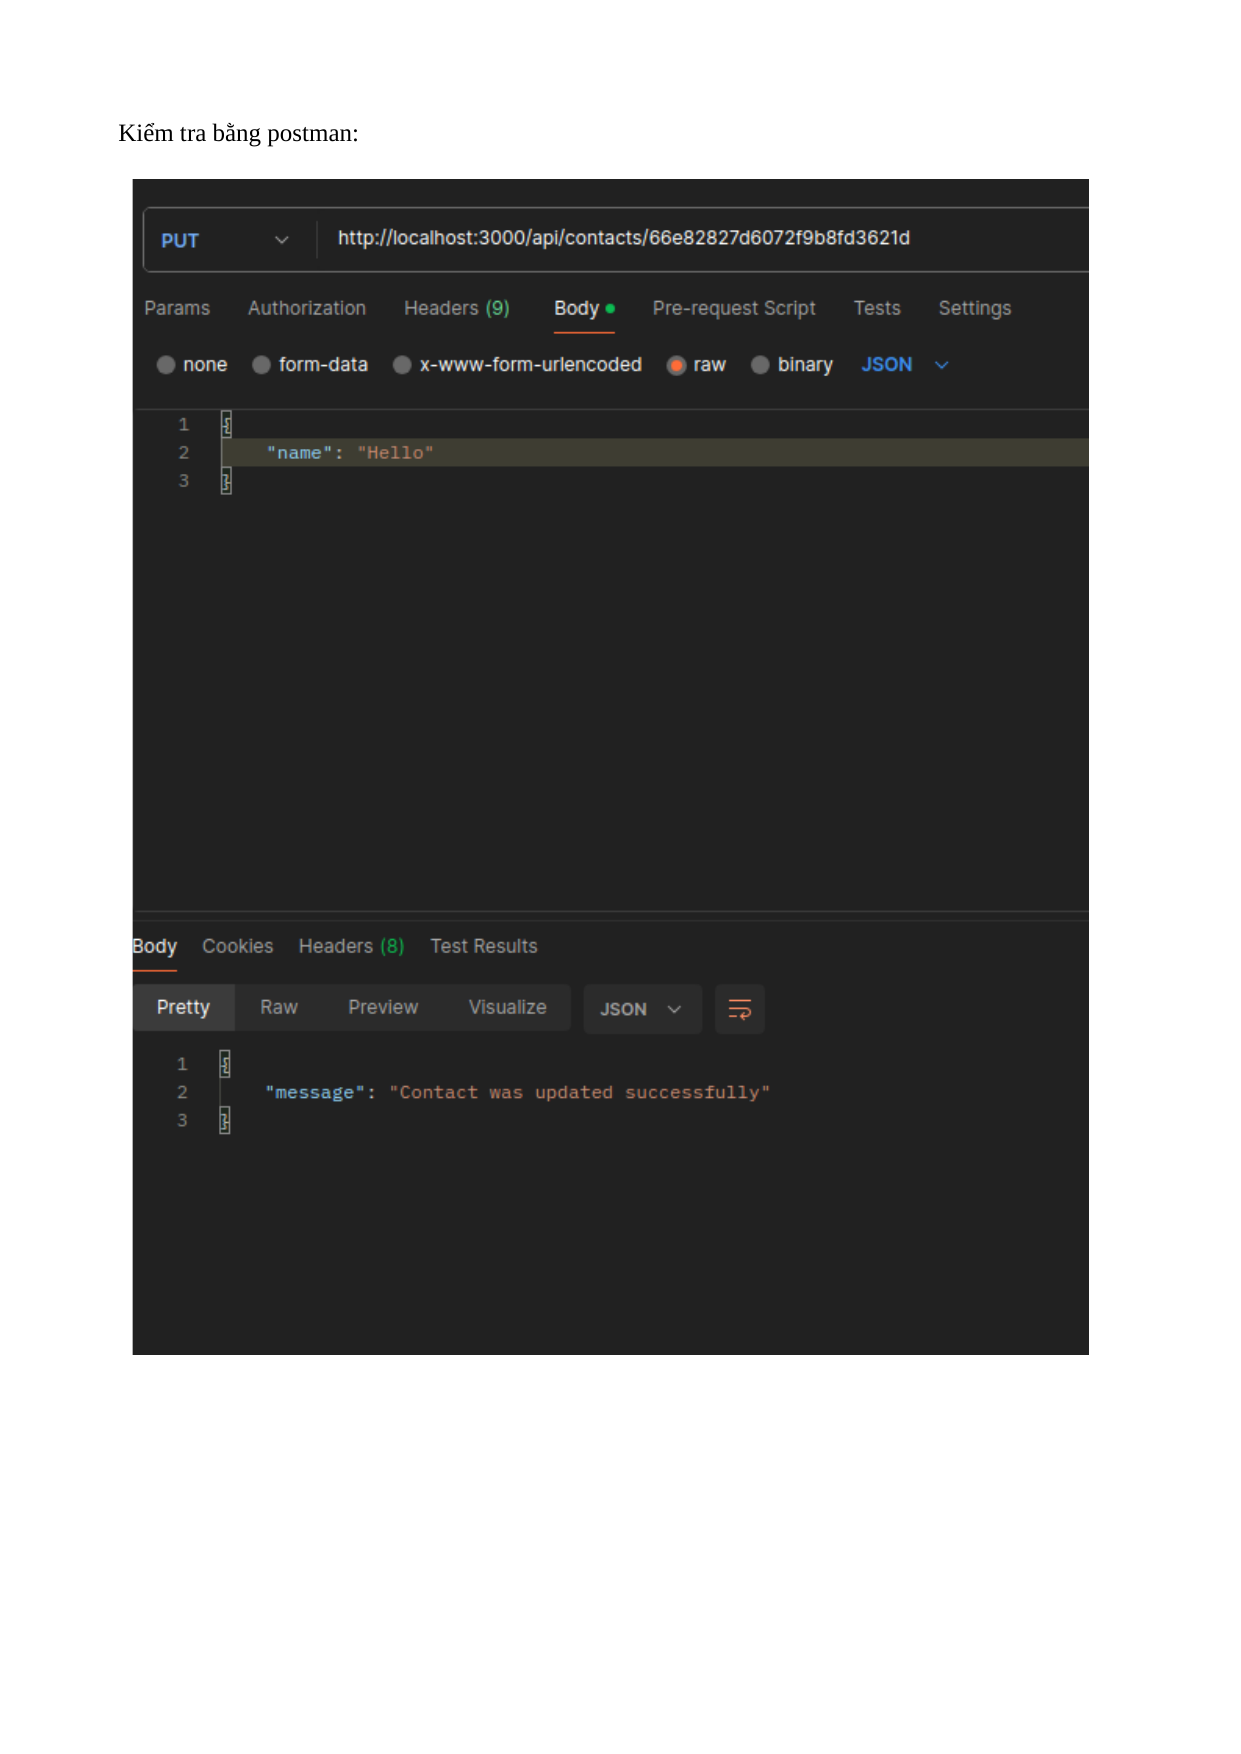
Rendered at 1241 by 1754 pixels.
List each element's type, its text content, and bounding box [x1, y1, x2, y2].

text Kiểm tra bằng postman: [118, 118, 1122, 147]
picture [132, 179, 1089, 1355]
